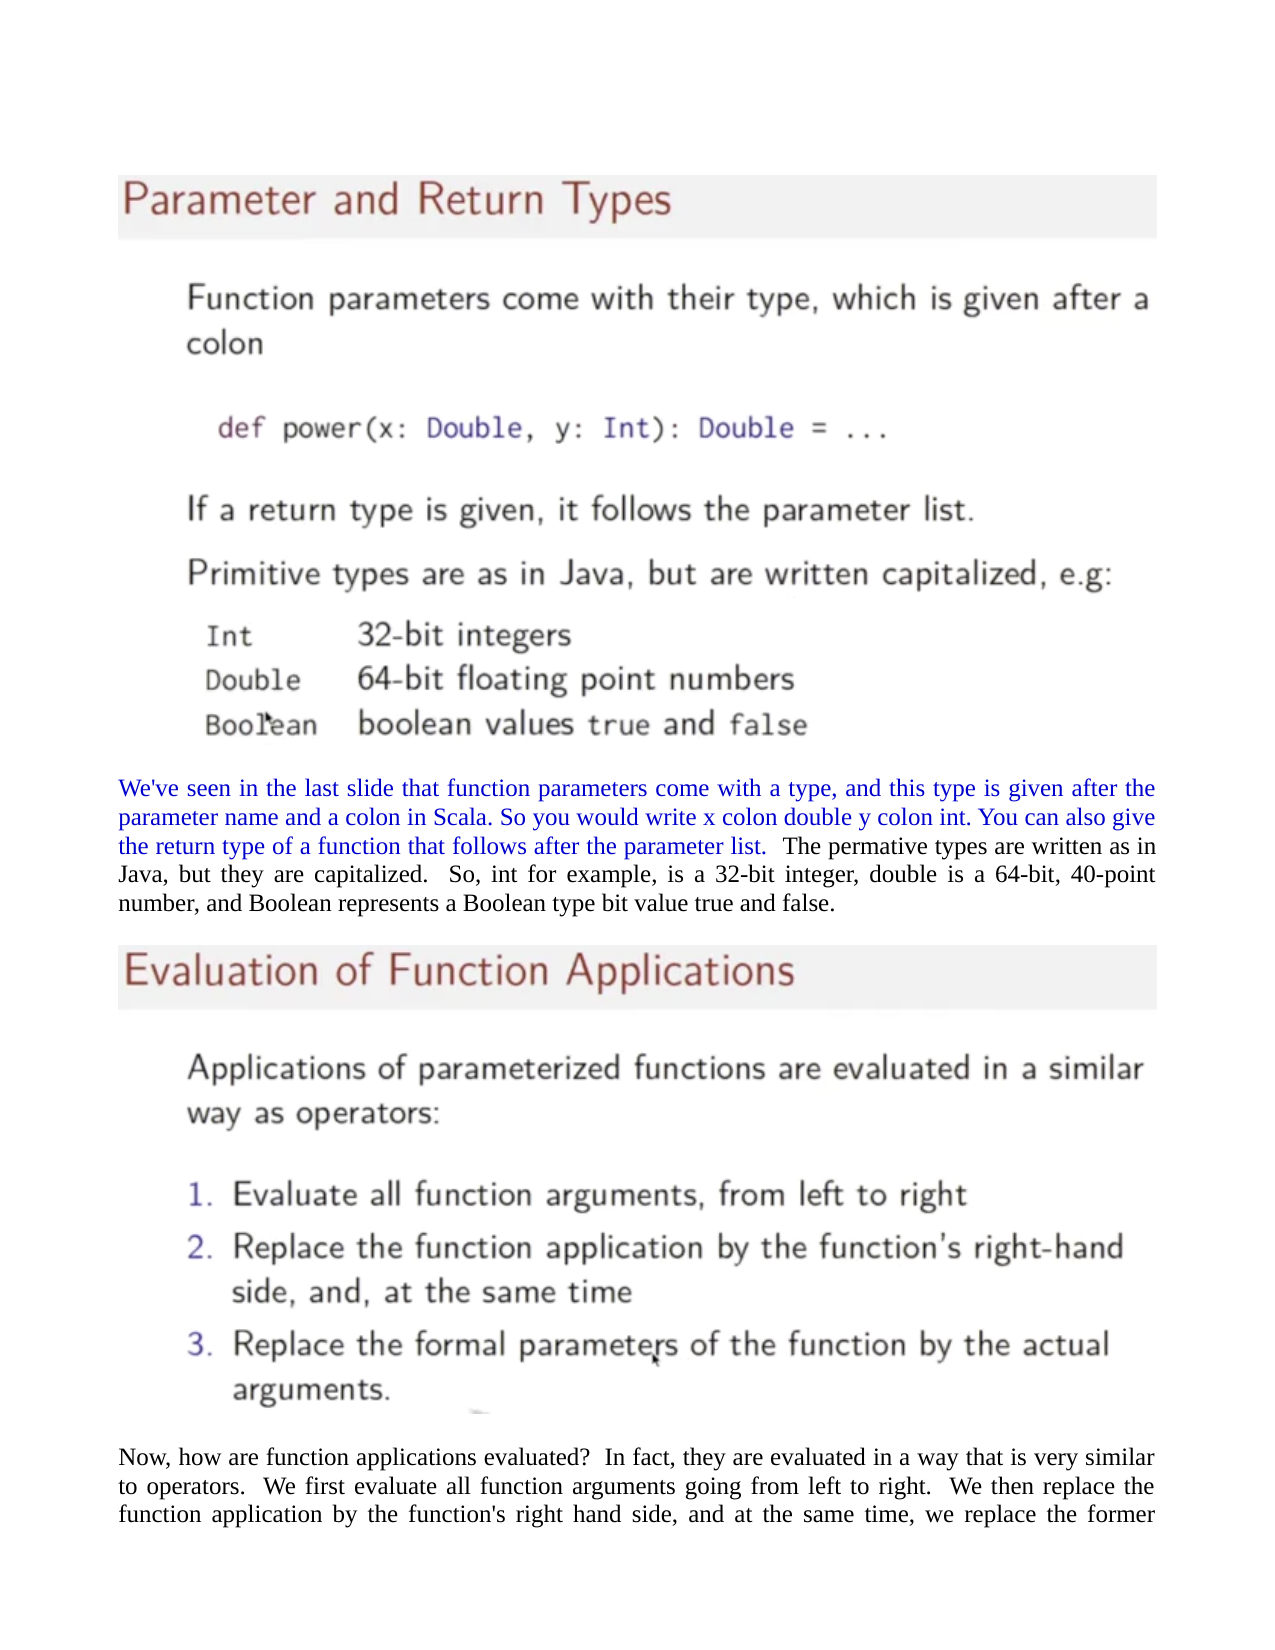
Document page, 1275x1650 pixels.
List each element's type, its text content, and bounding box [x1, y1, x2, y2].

picture [118, 945, 1157, 1414]
text Now, how are function applications evaluated? In fact, they are evaluated in a way that is very similar to operators. We first evaluate all function arguments going from left to right. We then replace the function application by the function's right hand side, and at the same time, we replace the former [118, 1442, 1157, 1528]
text We've seen in the last slide that function parameters come with a type, and this type is given after the parameter name and a colon in Scala. So you would write x colon double y colon int. You can also give the return type of a function that follows after the parameter list. The permative types are written as in Java, but they are capitalized. So, int for example, is a 32-bit integer, double is a 64-bit, 40-point number, and Boolean represents a Boolean type bit value true and false. [118, 773, 1157, 917]
picture [118, 175, 1157, 745]
